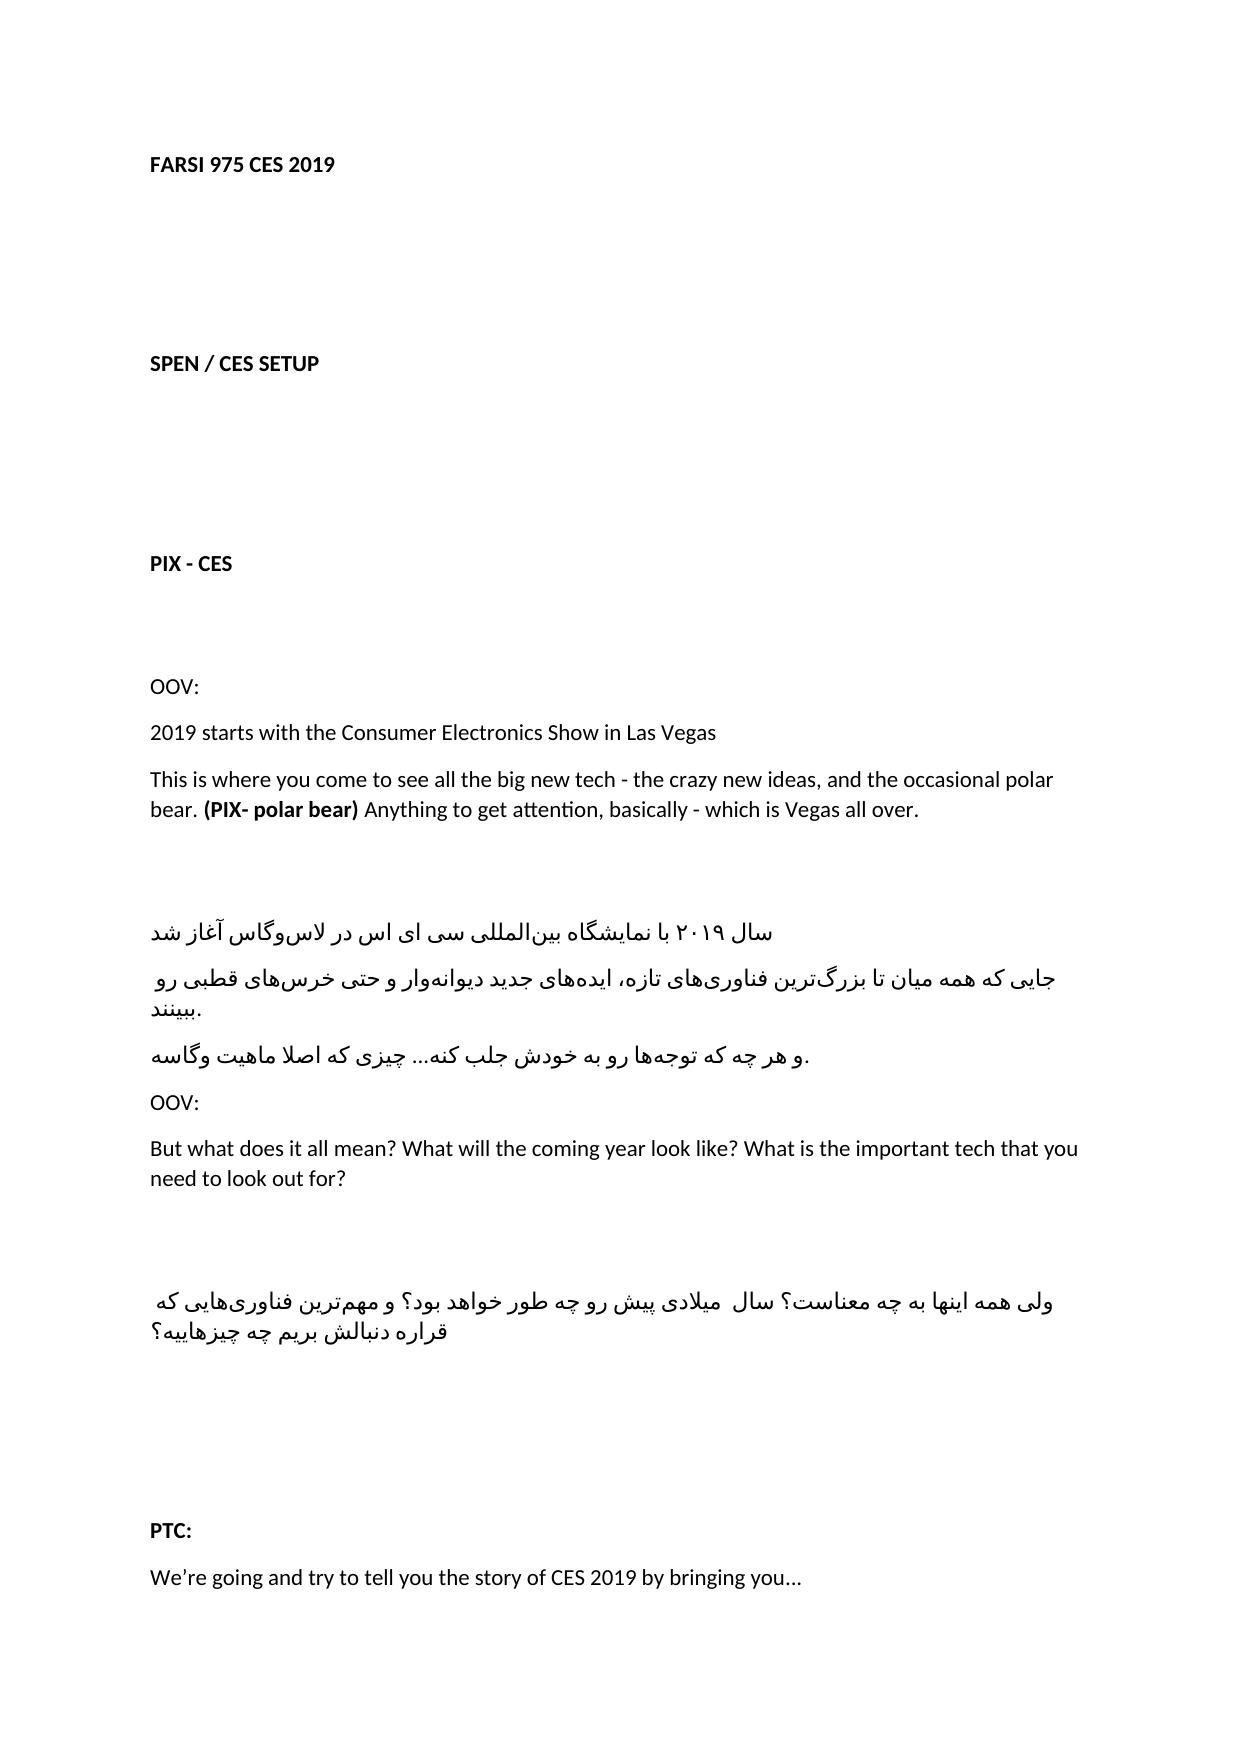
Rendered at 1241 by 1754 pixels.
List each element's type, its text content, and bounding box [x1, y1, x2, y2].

text 2019 starts with the Consumer Electronics Show in Las Vegas [150, 718, 1090, 747]
text But what does it all mean? What will the coming year look like? What is the important tech that you need to look out for? [150, 1134, 1090, 1192]
text OOV: [150, 1088, 1090, 1116]
text SPEN / CES SETUP [150, 349, 1090, 377]
text OOV: [150, 672, 1090, 700]
text سال ۲۰۱۹ با نمایشگاه بین‌المللی سی ای اس در لاس‌وگاس آغاز شد [150, 918, 1090, 946]
text FARSI 975 CES 2019 [150, 150, 1090, 178]
text PIX - CES [150, 549, 1090, 577]
text و هر چه که توجه‌ها رو به خودش جلب کنه... چیزی که اصلا ماهیت وگاسه. [150, 1041, 1090, 1069]
text We’re going and try to tell you the story of CES 2019 by bringing you... [150, 1563, 1090, 1591]
text جایی که همه میان تا بزرگ‌ترین فناوری‌های تازه، ایده‌های جدید دیوانه‌وار و حتی خرس‌های قطبی رو ببینند. [150, 964, 1090, 1022]
text PTC: [150, 1516, 1090, 1544]
text ولی همه اینها به چه معناست؟ سال میلادی پیش رو چه طور خواهد بود؟ و مهم‌ترین فناوری‌هایی که قراره دنبالش بریم چه چیزهاییه؟ [150, 1287, 1090, 1345]
text This is where you come to see all the big new tech - the crazy new ideas, and the occasional polar bear. (PIX- polar bear) Anything to get attention, basically - which is Vegas all over. [150, 765, 1090, 823]
